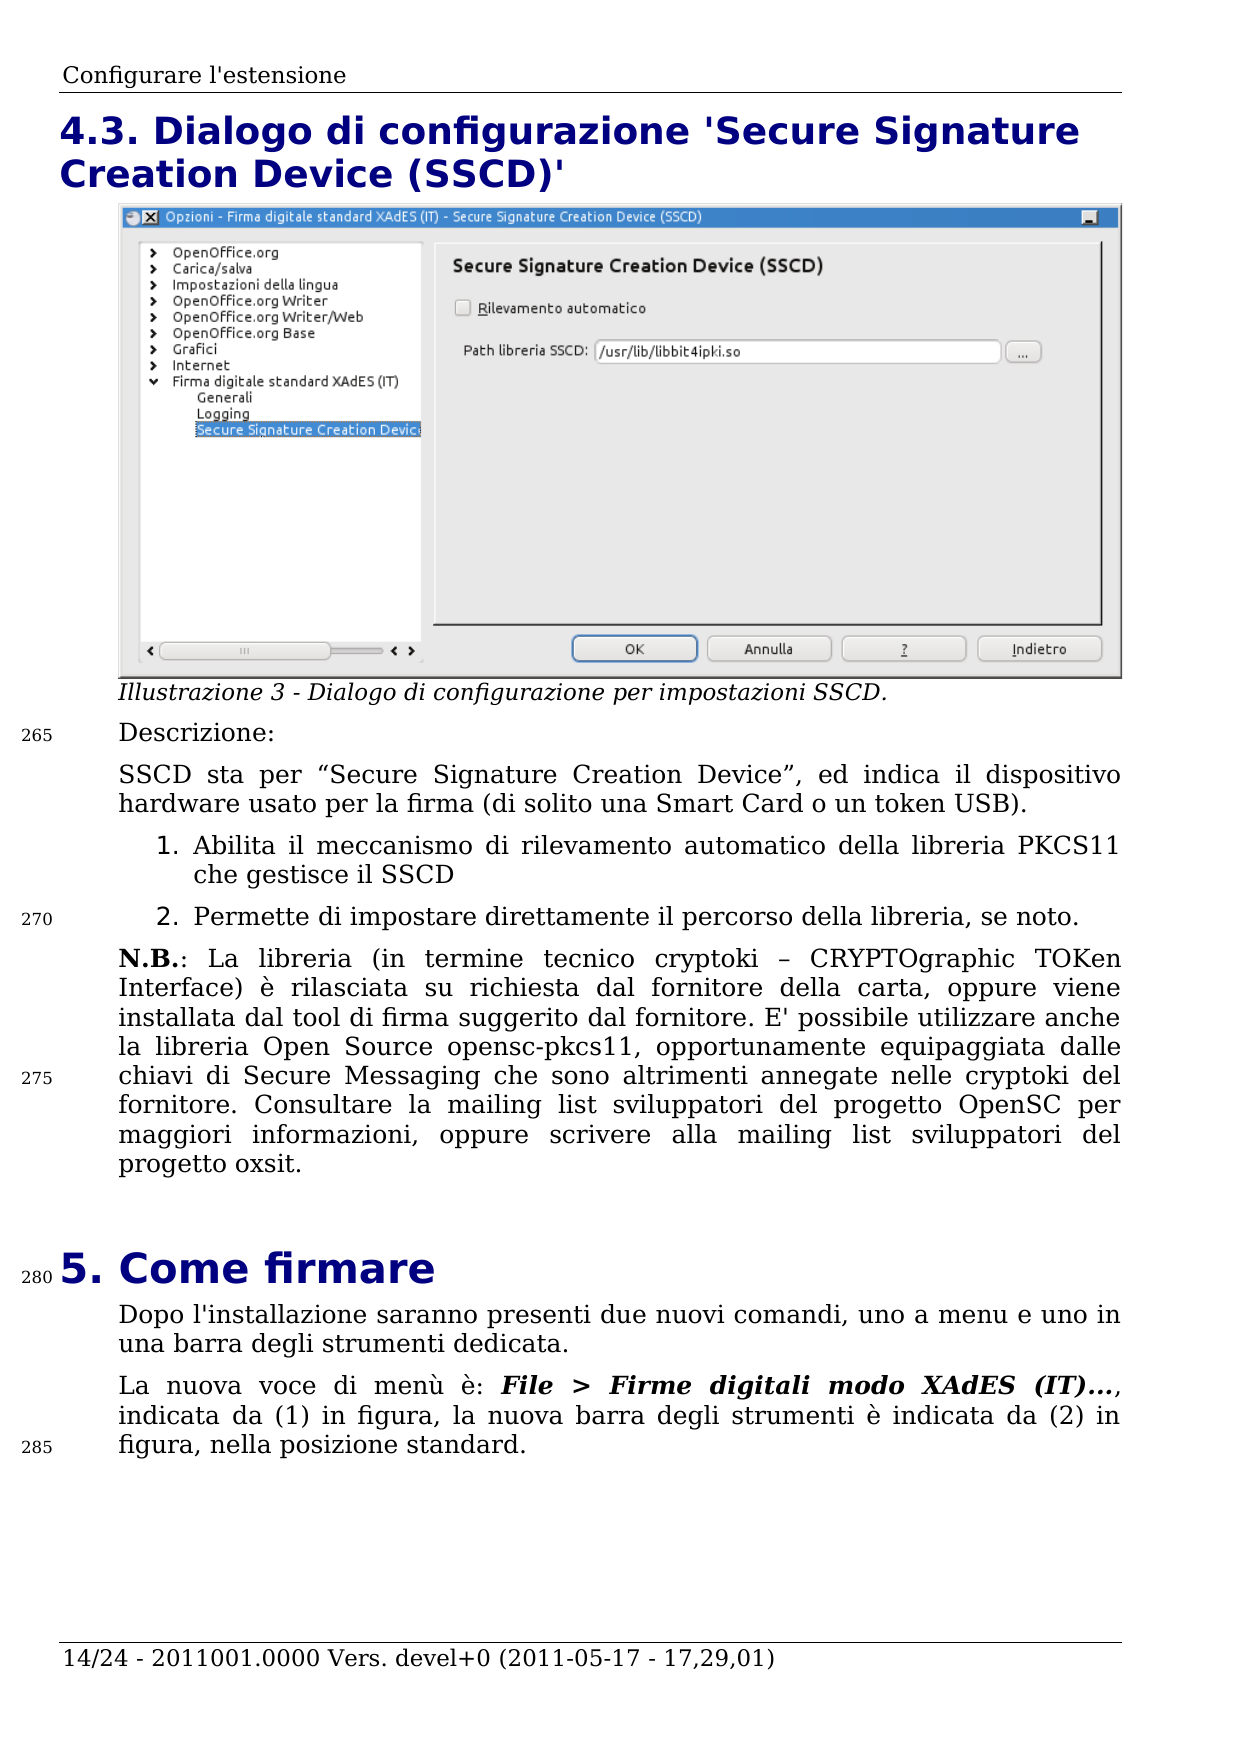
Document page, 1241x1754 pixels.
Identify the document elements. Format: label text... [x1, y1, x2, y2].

subtitle Dialogo di configurazione 'Secure Signature Creation Device (SSCD)' [59, 109, 1122, 197]
text La nuova voce di menù è: File > Firme digitali modo XAdES (IT)..., indicata da (1) in figura, la nuova barra degli strumenti è indicata da (2) in figura, nella posizione standard. [118, 1371, 1122, 1459]
text Dopo l'installazione saranno presenti due nuovi comandi, uno a menu e uno in una barra degli strumenti dedicata. [118, 1300, 1122, 1359]
text SSCD sta per “Secure Signature Creation Device”, ed indica il dispositivo hardware usato per la firma (di solito una Smart Card o un token USB). [118, 760, 1122, 818]
text N.B.: La libreria (in termine tecnico cryptoki – CRYPTOgraphic TOKen Interface) è rilasciata su richiesta dal fornitore della carta, oppure viene installata dal tool di firma suggerito dal fornitore. E' possibile utilizzare anche la libreria Open Source opensc-pkcs11, opportunamente equipaggiata dalle chiavi di Secure Messaging che sono altrimenti annegate nelle cryptoki del fornitore. Consultare la mailing list sviluppatori del progetto OpenSC per maggiori informazioni, oppure scrivere alla mailing list sviluppatori del progetto oxsit. [118, 944, 1122, 1178]
text Illustrazione 3 - Dialogo di configurazione per impostazioni SSCD. [118, 679, 1122, 706]
text Descrizione: [118, 718, 1122, 747]
list Abilita il meccanismo di rilevamento automatico della libreria PKCS11 che gestisce il SSCD [156, 831, 1122, 889]
picture [118, 203, 1123, 679]
list Permette di impostare direttamente il percorso della libreria, se noto. [156, 902, 1122, 931]
subtitle Come firmare [59, 1245, 1122, 1294]
